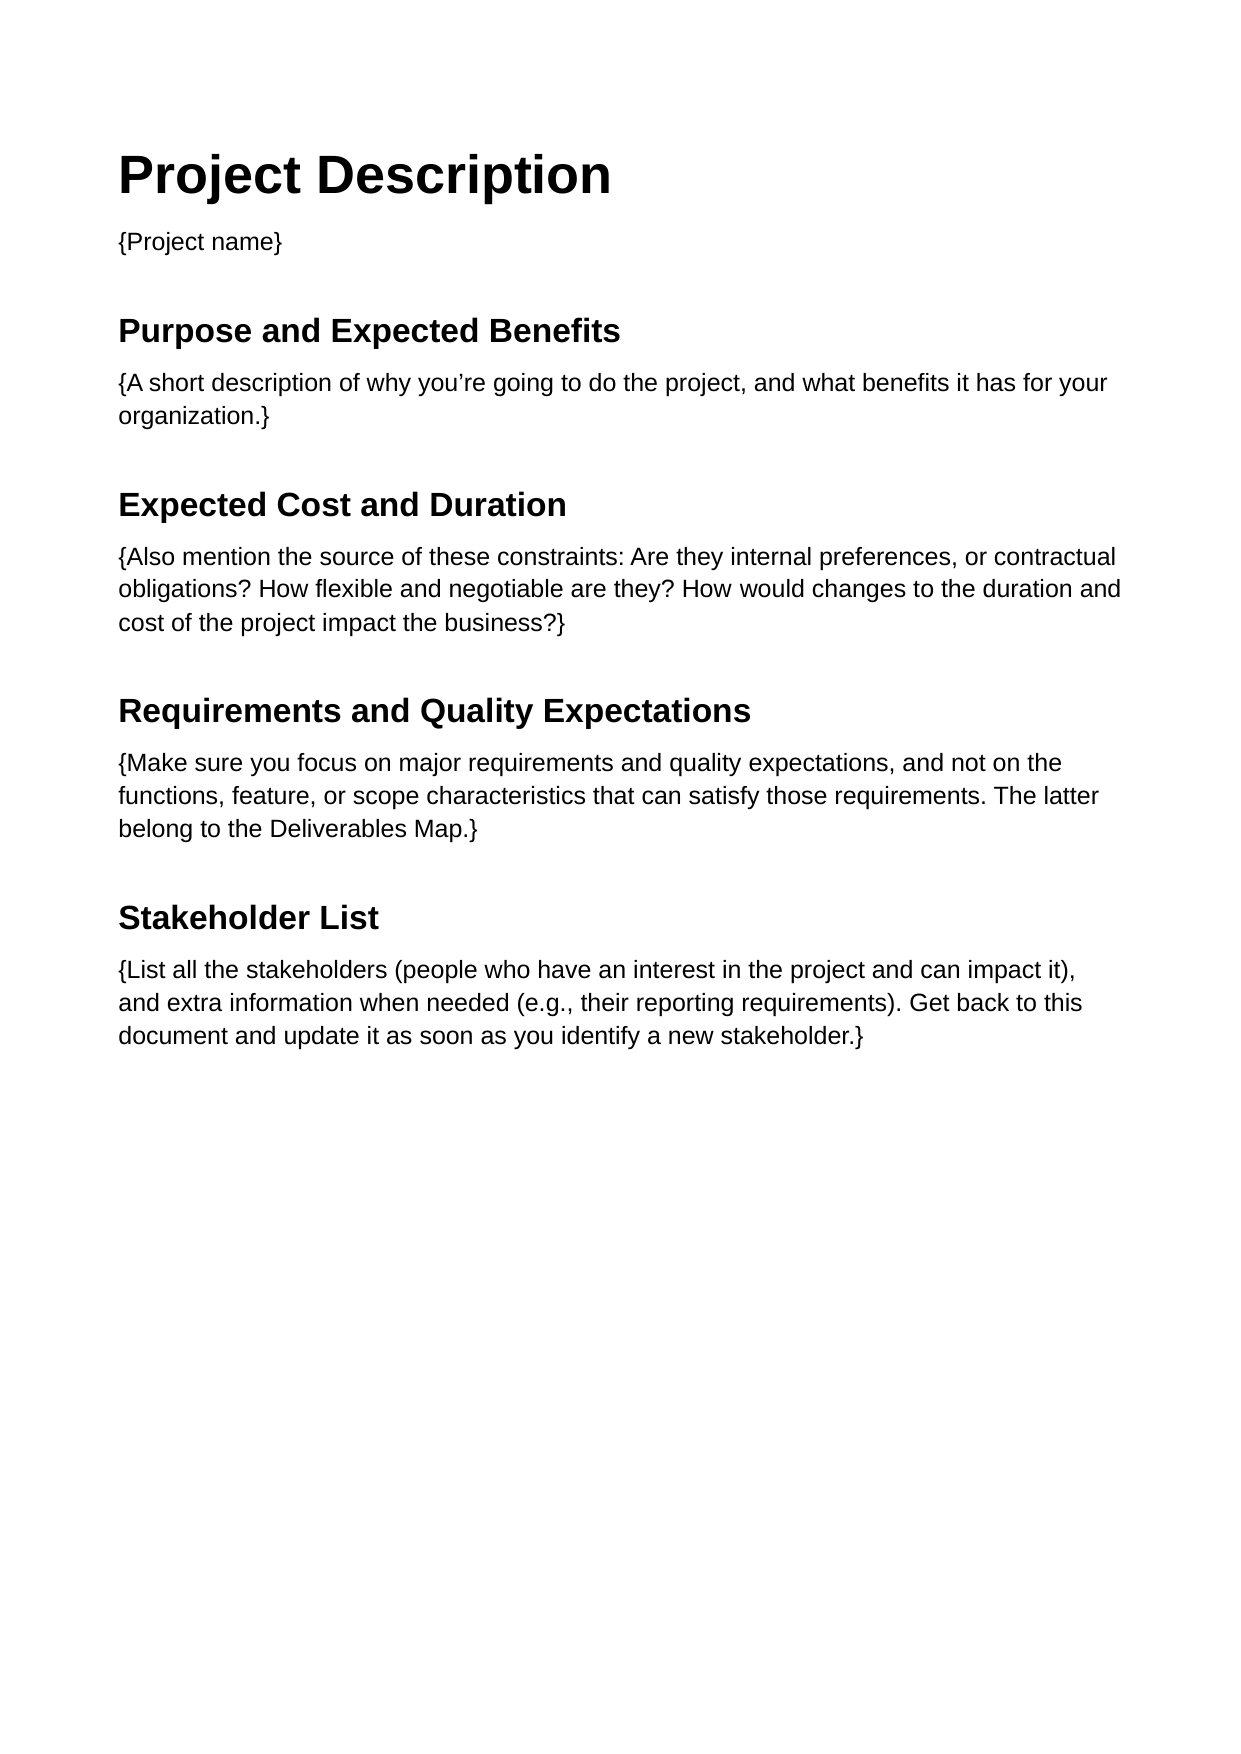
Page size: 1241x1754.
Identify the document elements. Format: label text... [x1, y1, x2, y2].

subtitle Requirements and Quality Expectations [118, 691, 1122, 730]
text {List all the stakeholders (people who have an interest in the project and can impact it), and extra information when needed (e.g., their reporting requirements). Get back to this document and update it as soon as you identify a new stakeholder.} [118, 955, 1122, 1050]
text {A short description of why you’re going to do the project, and what benefits it has for your organization.} [118, 368, 1122, 429]
subtitle Purpose and Expected Benefits [118, 311, 1122, 349]
text {Make sure you focus on major requirements and quality expectations, and not on the functions, feature, or scope characteristics that can satisfy those requirements. The latter belong to the Deliverables Map.} [118, 748, 1122, 843]
subtitle Stakeholder List [118, 898, 1122, 937]
text {Also mention the source of these constraints: Are they internal preferences, or contractual obligations? How flexible and negotiable are they? How would changes to the duration and cost of the project impact the business?} [118, 541, 1122, 636]
subtitle Expected Cost and Duration [118, 484, 1122, 523]
subtitle Project Description [118, 143, 1122, 205]
text {Project name} [118, 227, 1122, 256]
